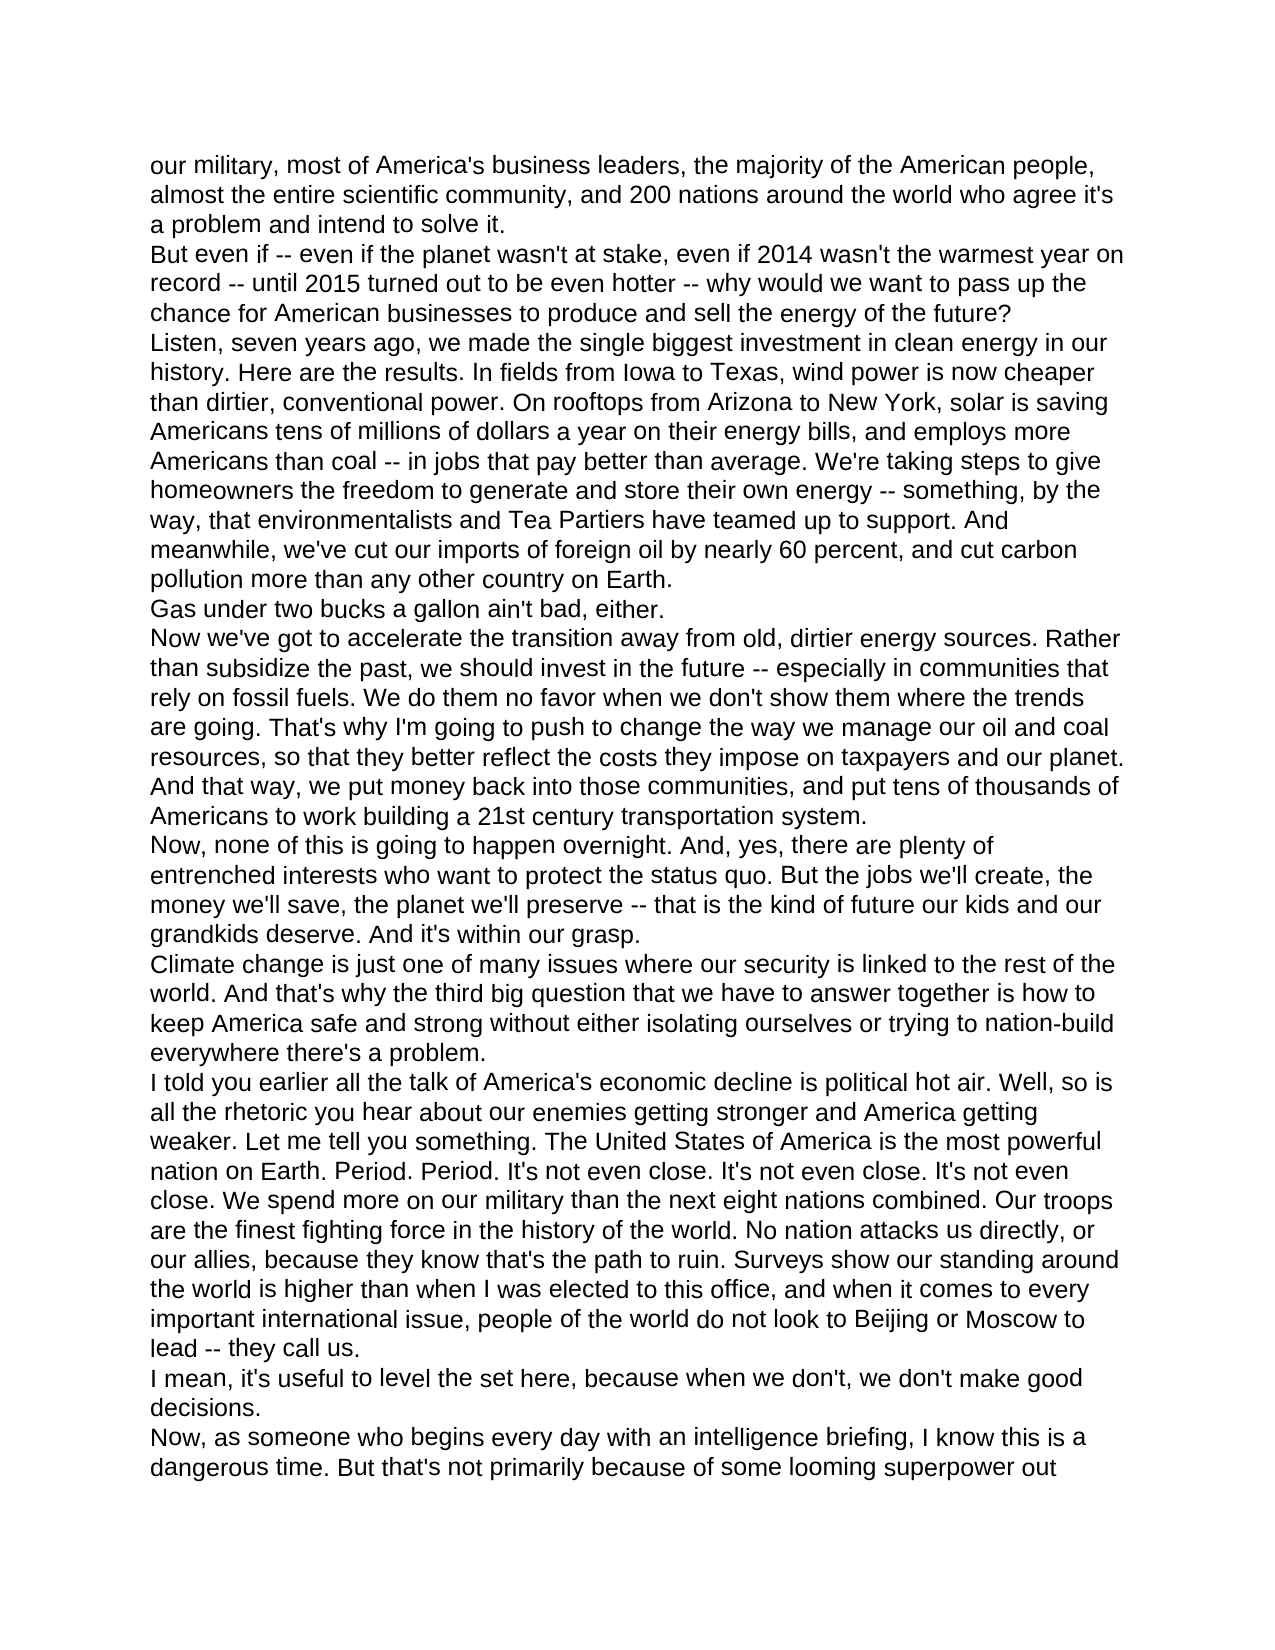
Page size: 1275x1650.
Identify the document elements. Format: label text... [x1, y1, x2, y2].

text I mean, it's useful to level the set here, because when we don't, we don't make good decisions. [150, 1363, 1125, 1422]
text Gas under two bucks a gallon ain't bad, either. [150, 594, 1125, 623]
text Listen, seven years ago, we made the single biggest investment in clean energy in our history. Here are the results. In fields from Iowa to Texas, wind power is now cheaper than dirtier, conventional power. On rooftops from Arizona to New York, solar is saving Americans tens of millions of dollars a year on their energy bills, and employs more Americans than coal -- in jobs that pay better than average. We're taking steps to give homeowners the freedom to generate and store their own energy -- something, by the way, that environmentalists and Tea Partiers have teamed up to support. And meanwhile, we've cut our imports of foreign oil by nearly 60 percent, and cut carbon pollution more than any other country on Earth. [150, 327, 1125, 594]
text But even if -- even if the planet wasn't at stake, even if 2014 wasn't the warmest year on record -- until 2015 turned out to be even hotter -- why would we want to pass up the chance for American businesses to produce and sell the energy of the future? [150, 239, 1125, 327]
text Now, none of this is going to happen overnight. And, yes, there are plenty of entrenched interests who want to protect the status quo. But the jobs we'll create, the money we'll save, the planet we'll preserve -- that is the kind of future our kids and our grandkids deserve. And it's within our grasp. [150, 830, 1125, 949]
text Climate change is just one of many issues where our security is linked to the rest of the world. And that's why the third big question that we have to answer together is how to keep America safe and strong without either isolating ourselves or trying to nation-build everywhere there's a problem. [150, 949, 1125, 1067]
text I told you earlier all the talk of America's economic decline is political hot air. Well, so is all the rhetoric you hear about our enemies getting stronger and America getting weaker. Let me tell you something. The United States of America is the most powerful nation on Earth. Period. Period. It's not even close. It's not even close. It's not even close. We spend more on our military than the next eight nations combined. Our troops are the finest fighting force in the history of the world. No nation attacks us directly, or our allies, because they know that's the path to ruin. Surveys show our standing around the world is higher than when I was elected to this office, and when it comes to every important international issue, people of the world do not look to Beijing or Moscow to lead -- they call us. [150, 1067, 1125, 1363]
text Now, as someone who begins every day with an intelligence briefing, I know this is a dangerous time. But that's not primarily because of some looming superpower out [150, 1422, 1125, 1481]
text Now we've got to accelerate the transition away from old, dirtier energy sources. Rather than subsidize the past, we should invest in the future -- especially in communities that rely on fossil fuels. We do them no favor when we don't show them where the trends are going. That's why I'm going to push to change the way we manage our oil and coal resources, so that they better reflect the costs they impose on taxpayers and our planet. And that way, we put money back into those communities, and put tens of thousands of Americans to work building a 21st century transportation system. [150, 623, 1125, 830]
text our military, most of America's business leaders, the majority of the American people, almost the entire scientific community, and 200 nations around the world who agree it's a problem and intend to solve it. [150, 150, 1125, 239]
